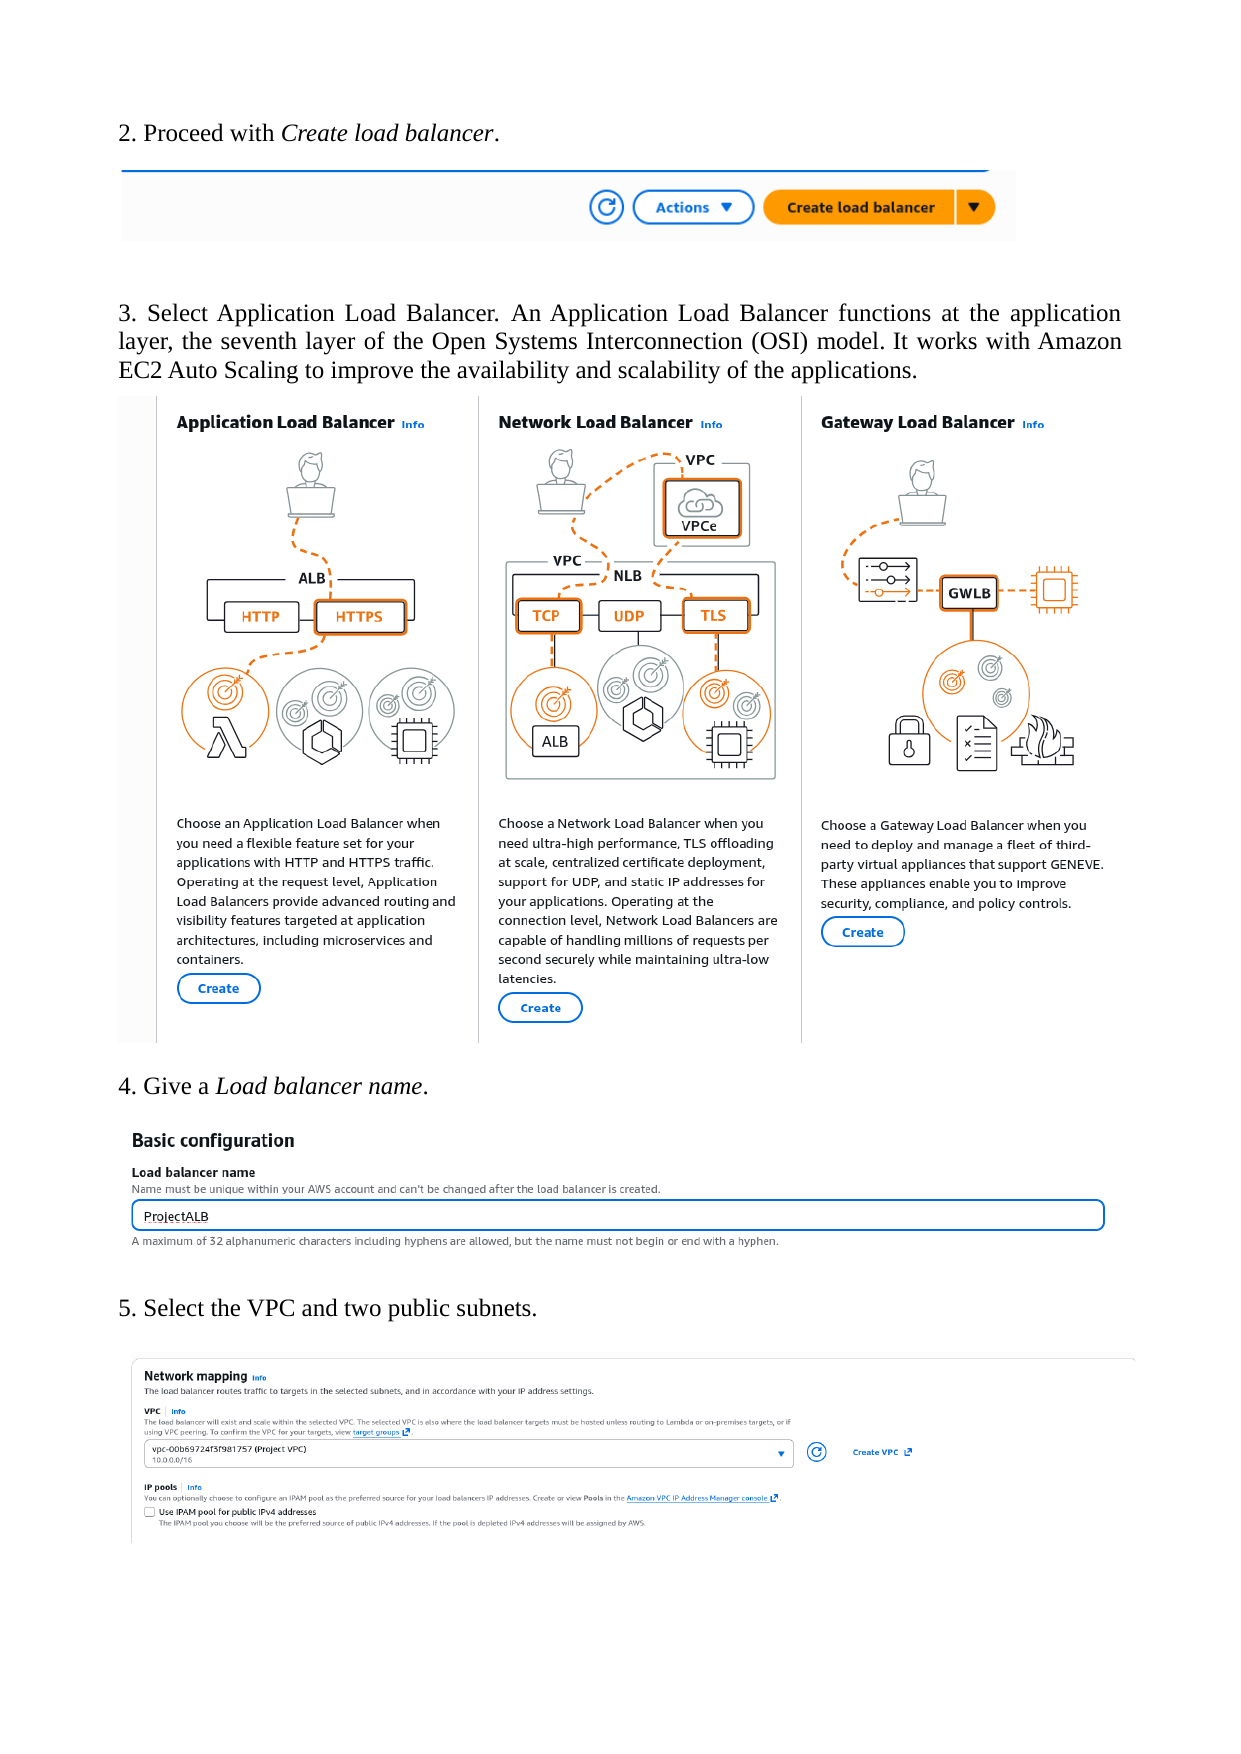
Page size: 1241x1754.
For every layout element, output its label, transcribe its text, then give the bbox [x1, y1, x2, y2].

text 2. Proceed with Create load balancer. [118, 118, 1122, 147]
picture [118, 1123, 1123, 1265]
picture [131, 1352, 1136, 1543]
text 4. Give a Load balancer name. [118, 1071, 1122, 1100]
text 3. Select Application Load Balancer. An Application Load Balancer functions at the application layer, the seventh layer of the Open Systems Interconnection (OSI) model. It works with Amazon EC2 Auto Scaling to improve the availability and scalability of the applications. [118, 298, 1122, 384]
picture [118, 396, 1123, 1043]
picture [121, 170, 1017, 241]
text 5. Select the VPC and two public subnets. [118, 1293, 1122, 1322]
